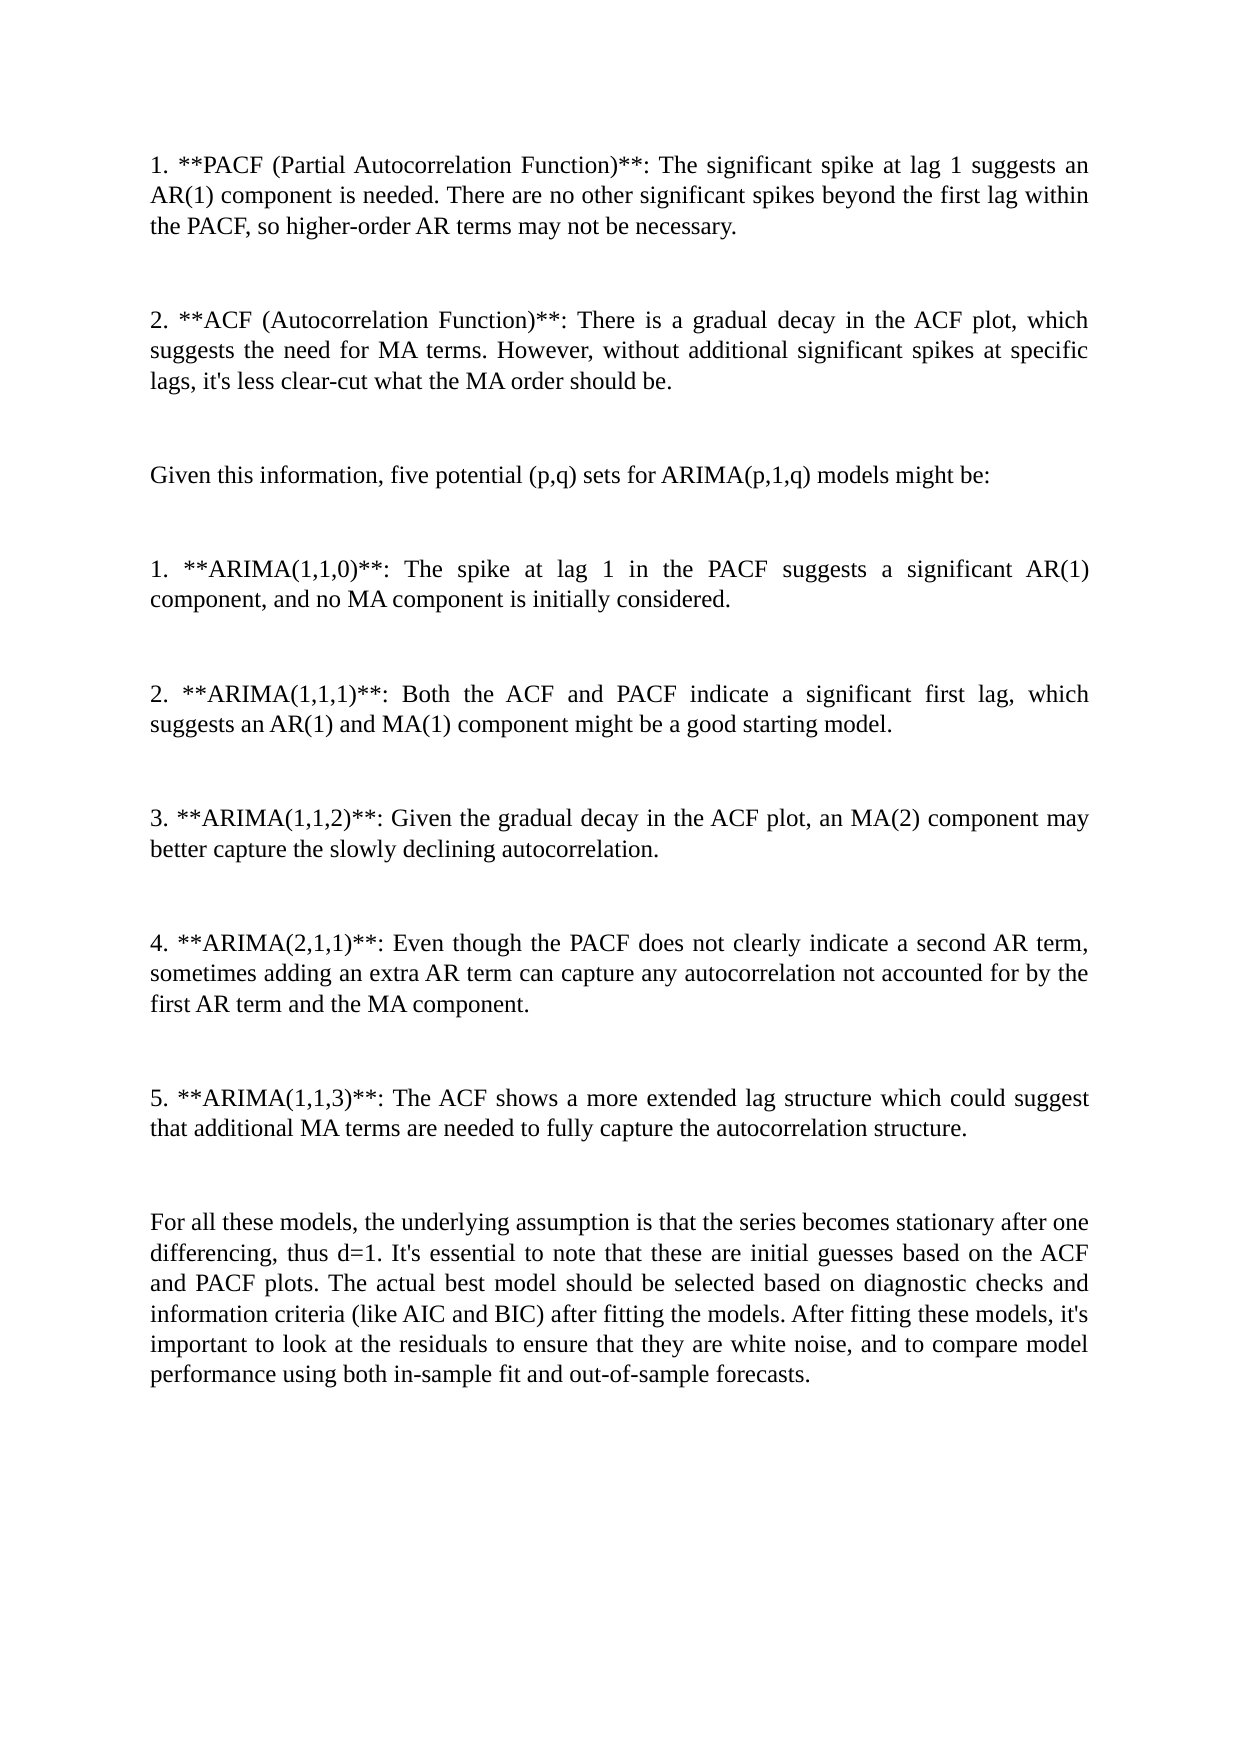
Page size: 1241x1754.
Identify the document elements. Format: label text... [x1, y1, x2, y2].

text 4. **ARIMA(2,1,1)**: Even though the PACF does not clearly indicate a second AR term, sometimes adding an extra AR term can capture any autocorrelation not accounted for by the first AR term and the MA component. [150, 928, 1090, 1017]
text 1. **ARIMA(1,1,0)**: The spike at lag 1 in the PACF suggests a significant AR(1) component, and no MA component is initially considered. [150, 554, 1090, 613]
text 3. **ARIMA(1,1,2)**: Given the gradual decay in the ACF plot, an MA(2) component may better capture the slowly declining autocorrelation. [150, 803, 1090, 862]
text 5. **ARIMA(1,1,3)**: The ACF shows a more extended lag structure which could suggest that additional MA terms are needed to fully capture the autocorrelation structure. [150, 1083, 1090, 1142]
text 1. **PACF (Partial Autocorrelation Function)**: The significant spike at lag 1 suggests an AR(1) component is needed. There are no other significant spikes beyond the first lag within the PACF, so higher-order AR terms may not be necessary. [150, 150, 1090, 239]
text For all these models, the underlying assumption is that the series becomes stationary after one differencing, thus d=1. It's essential to note that these are initial guesses based on the ACF and PACF plots. The actual best model should be selected based on diagnostic checks and information criteria (like AIC and BIC) after fitting the models. After fitting these models, it's important to look at the residuals to ensure that they are white noise, and to compare model performance using both in-sample fit and out-of-sample forecasts. [150, 1207, 1090, 1388]
text 2. **ARIMA(1,1,1)**: Both the ACF and PACF indicate a significant first lag, which suggests an AR(1) and MA(1) component might be a good starting model. [150, 679, 1090, 738]
text Given this information, five potential (p,q) sets for ARIMA(p,1,q) models might be: [150, 460, 1090, 489]
text 2. **ACF (Autocorrelation Function)**: There is a gradual decay in the ACF plot, which suggests the need for MA terms. However, without additional significant spikes at specific lags, it's less clear-cut what the MA order should be. [150, 305, 1090, 394]
